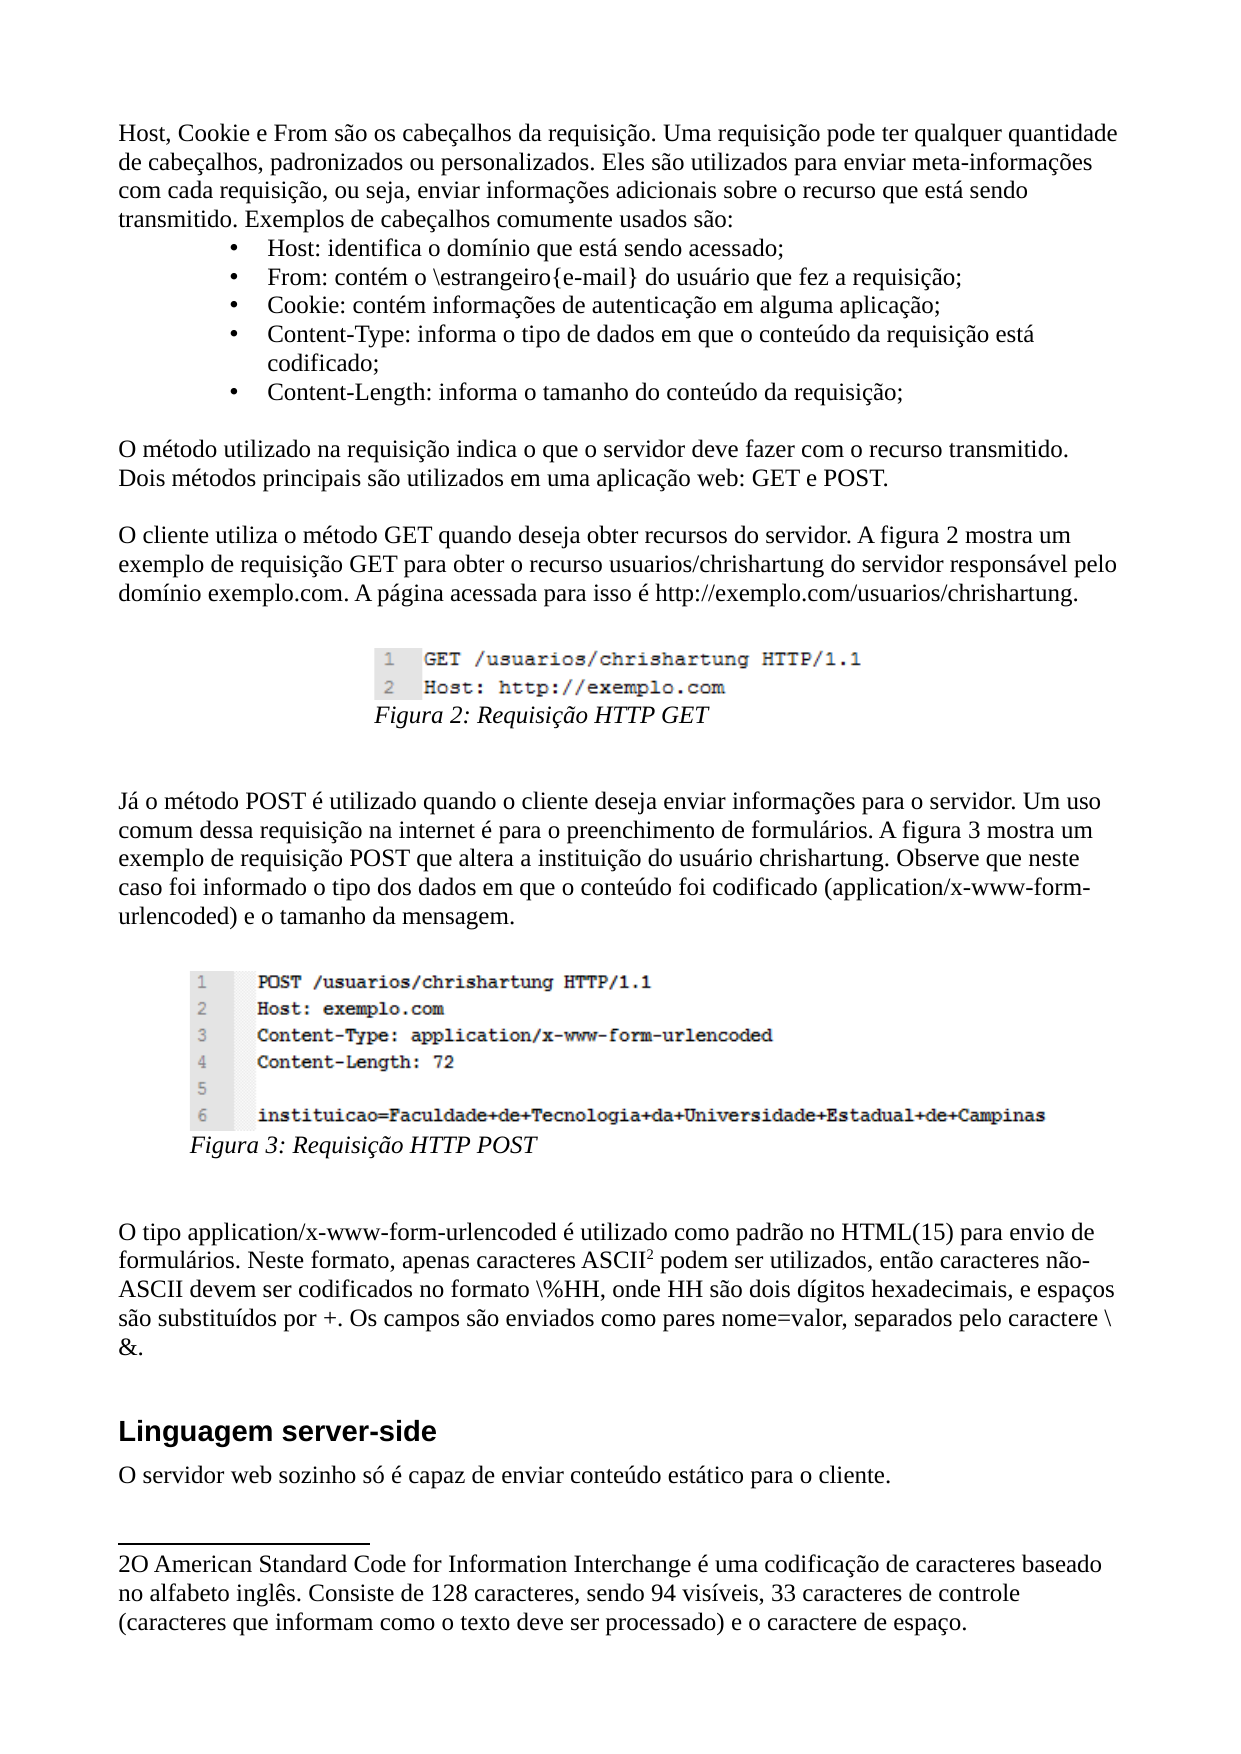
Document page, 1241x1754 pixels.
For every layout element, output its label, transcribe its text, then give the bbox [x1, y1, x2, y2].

text Já o método POST é utilizado quando o cliente deseja enviar informações para o servidor. Um uso comum dessa requisição na internet é para o preenchimento de formulários. A figura 3 mostra um exemplo de requisição POST que altera a instituição do usuário chrishartung. Observe que neste caso foi informado o tipo dos dados em que o conteúdo foi codificado (application/x-www-form-urlencoded) e o tamanho da mensagem. [118, 786, 1122, 930]
text Figura 2: Requisição HTTP GET [374, 700, 866, 728]
list Content-Length: informa o tamanho do conteúdo da requisição; [229, 377, 1122, 406]
text Host, Cookie e From são os cabeçalhos da requisição. Uma requisição pode ter qualquer quantidade de cabeçalhos, padronizados ou personalizados. Eles são utilizados para enviar meta-informações com cada requisição, ou seja, enviar informações adicionais sobre o recurso que está sendo transmitido. Exemplos de cabeçalhos comumente usados são: [118, 118, 1122, 233]
list From: contém o \estrangeiro{e-mail} do usuário que fez a requisição; [229, 262, 1122, 291]
text O cliente utiliza o método GET quando deseja obter recursos do servidor. A figura 2 mostra um exemplo de requisição GET para obter o recurso usuarios/chrishartung do servidor responsável pelo domínio exemplo.com. A página acessada para isso é http://exemplo.com/usuarios/chrishartung. [118, 521, 1122, 607]
list Host: identifica o domínio que está sendo acessado; [229, 233, 1122, 262]
subtitle Linguagem server-side [118, 1414, 1122, 1448]
text Figura 3: Requisição HTTP POST [189, 1131, 1051, 1159]
list Cookie: contém informações de autenticação em alguma aplicação; [229, 291, 1122, 319]
picture [189, 971, 1051, 1131]
text O servidor web sozinho só é capaz de enviar conteúdo estático para o cliente. [118, 1460, 1122, 1489]
text O tipo application/x-www-form-urlencoded é utilizado como padrão no HTML(15) para envio de formulários. Neste formato, apenas caracteres ASCII podem ser utilizados, então caracteres não-ASCII devem ser codificados no formato \%HH, onde HH são dois dígitos hexadecimais, e espaços são substituídos por +. Os campos são enviados como pares nome=valor, separados pelo caractere \&. [118, 1217, 1122, 1361]
list Content-Type: informa o tipo de dados em que o conteúdo da requisição está codificado; [229, 319, 1122, 377]
picture [374, 648, 867, 700]
text O método utilizado na requisição indica o que o servidor deve fazer com o recurso transmitido. Dois métodos principais são utilizados em uma aplicação web: GET e POST. [118, 434, 1122, 492]
text O American Standard Code for Information Interchange é uma codificação de caracteres baseado no alfabeto inglês. Consiste de 128 caracteres, sendo 94 visíveis, 33 caracteres de controle (caracteres que informam como o texto deve ser processado) e o caractere de espaço. [118, 1549, 1122, 1636]
